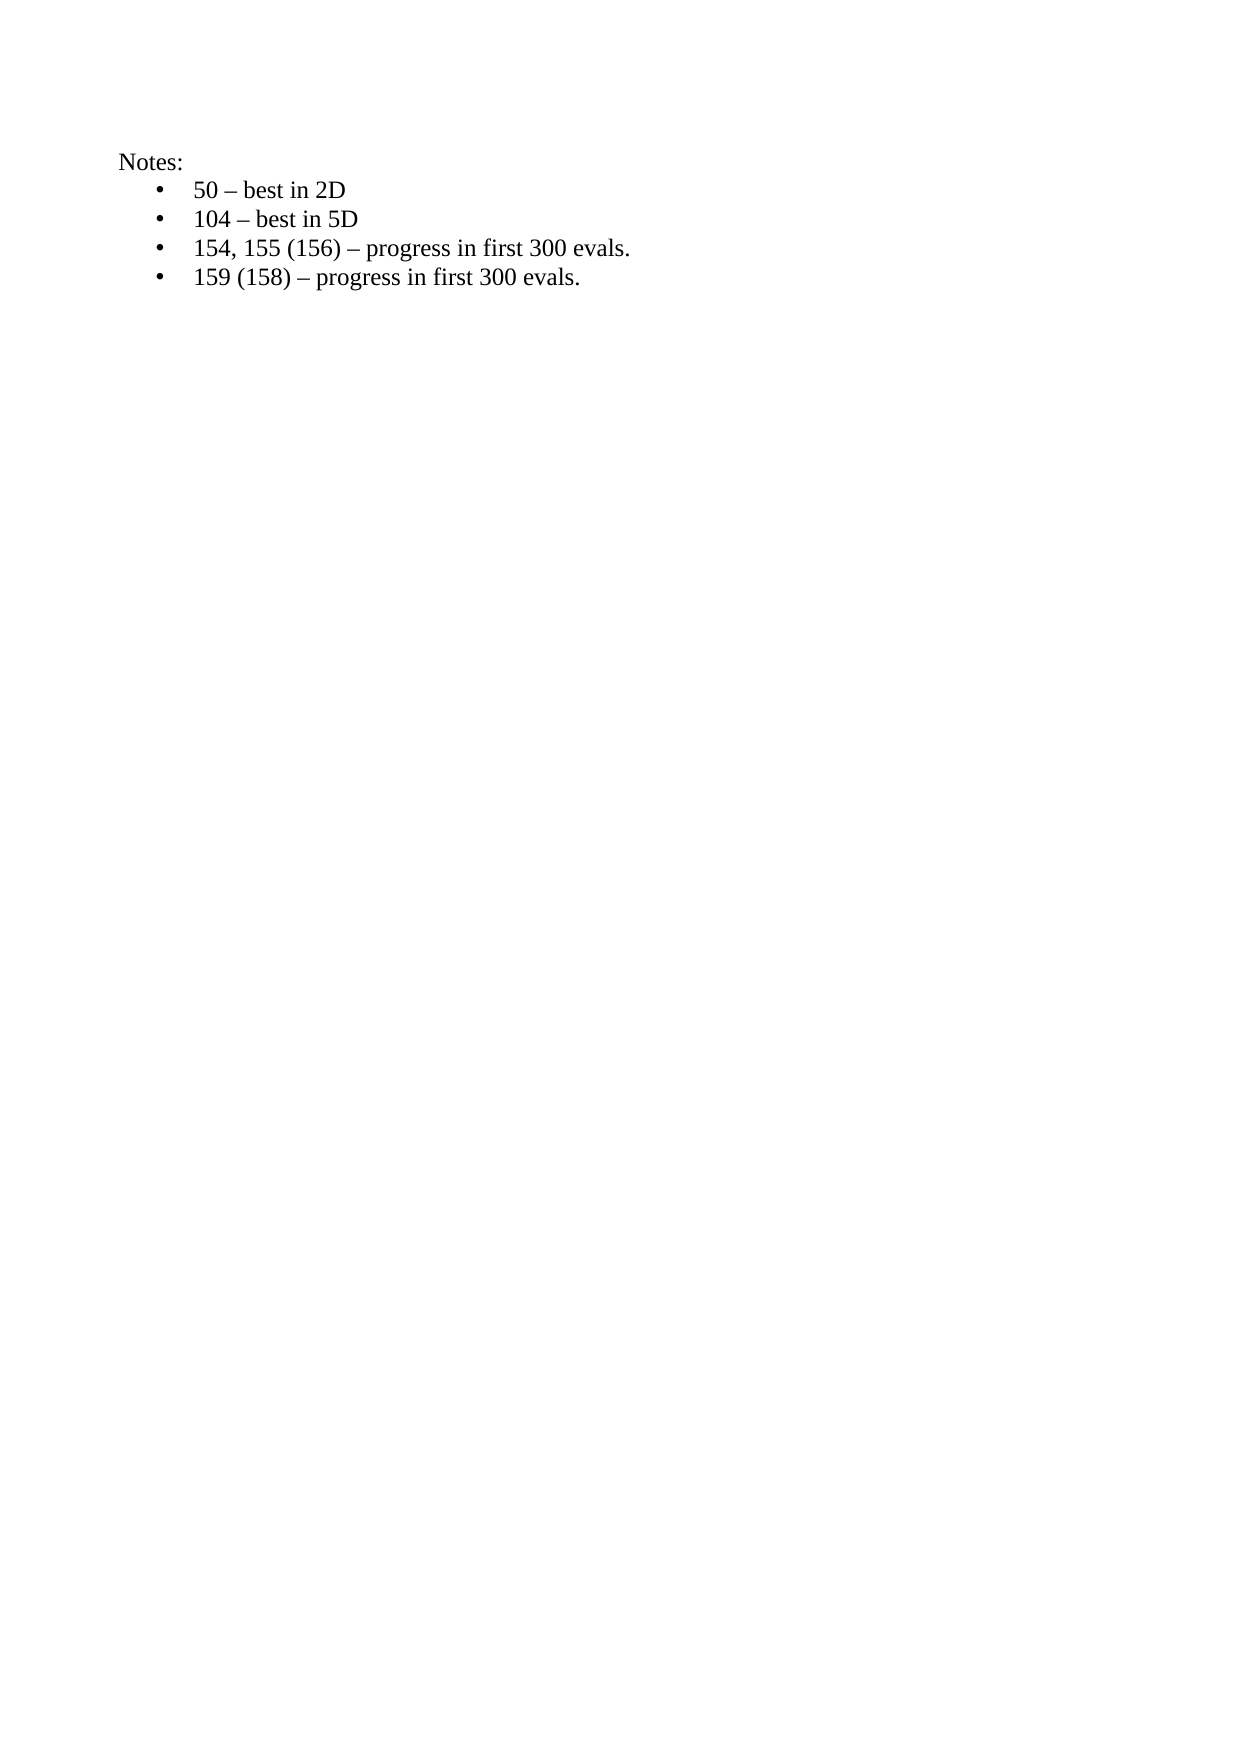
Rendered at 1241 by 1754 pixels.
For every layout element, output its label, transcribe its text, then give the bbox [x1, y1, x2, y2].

list 50 – best in 2D [156, 176, 1122, 204]
list 104 – best in 5D [156, 204, 1122, 233]
list 154, 155 (156) – progress in first 300 evals. [156, 233, 1122, 262]
list 159 (158) – progress in first 300 evals. [156, 262, 1122, 291]
text Notes: [118, 147, 1122, 176]
